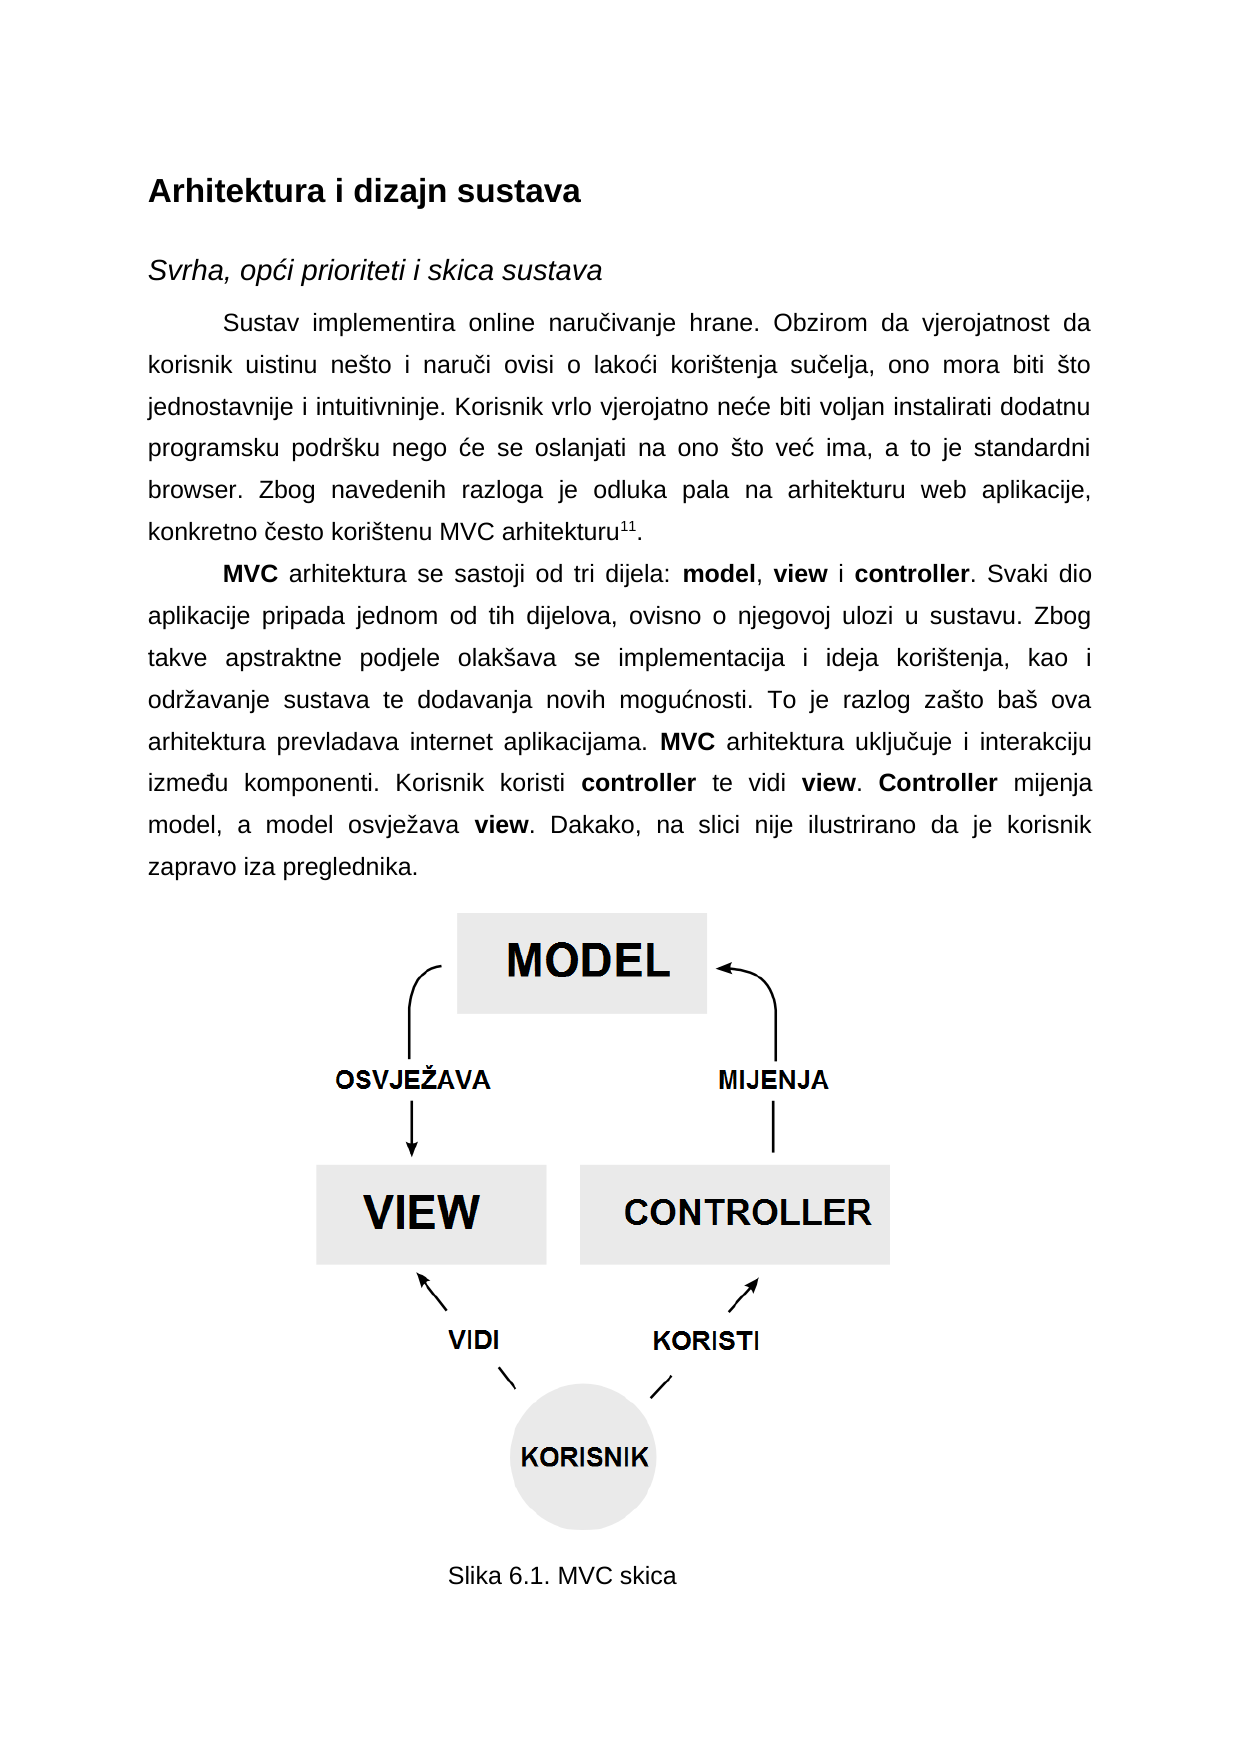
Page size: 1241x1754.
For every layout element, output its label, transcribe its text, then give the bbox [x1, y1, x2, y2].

subtitle Svrha, opći prioriteti i skica sustava [148, 253, 1093, 286]
subtitle Arhitektura i dizajn sustava [148, 173, 1093, 210]
text Slika 6.1. MVC skica [373, 1562, 1093, 1590]
picture [316, 913, 890, 1530]
text MVC arhitektura se sastoji od tri dijela: model, view i controller. Svaki dio aplikacije pripada jednom od tih dijelova, ovisno o njegovoj ulozi u sustavu. Zbog takve apstraktne podjele olakšava se implementacija i ideja korištenja, kao i održavanje sustava te dodavanja novih mogućnosti. To je razlog zašto baš ova arhitektura prevladava internet aplikacijama. MVC arhitektura uključuje i interakciju između komponenti. Korisnik koristi controller te vidi view. Controller mijenja model, a model osvježava view. Dakako, na slici nije ilustrirano da je korisnik zapravo iza preglednika. [148, 560, 1093, 881]
text Sustav implementira online naručivanje hrane. Obzirom da vjerojatnost da korisnik uistinu nešto i naruči ovisi o lakoći korištenja sučelja, ono mora biti što jednostavnije i intuitivninje. Korisnik vrlo vjerojatno neće biti voljan instalirati dodatnu programsku podršku nego će se oslanjati na ono što već ima, a to je standardni browser. Zbog navedenih razloga je odluka pala na arhitekturu web aplikacije, konkretno često korištenu MVC arhitekturu11. [148, 309, 1093, 546]
